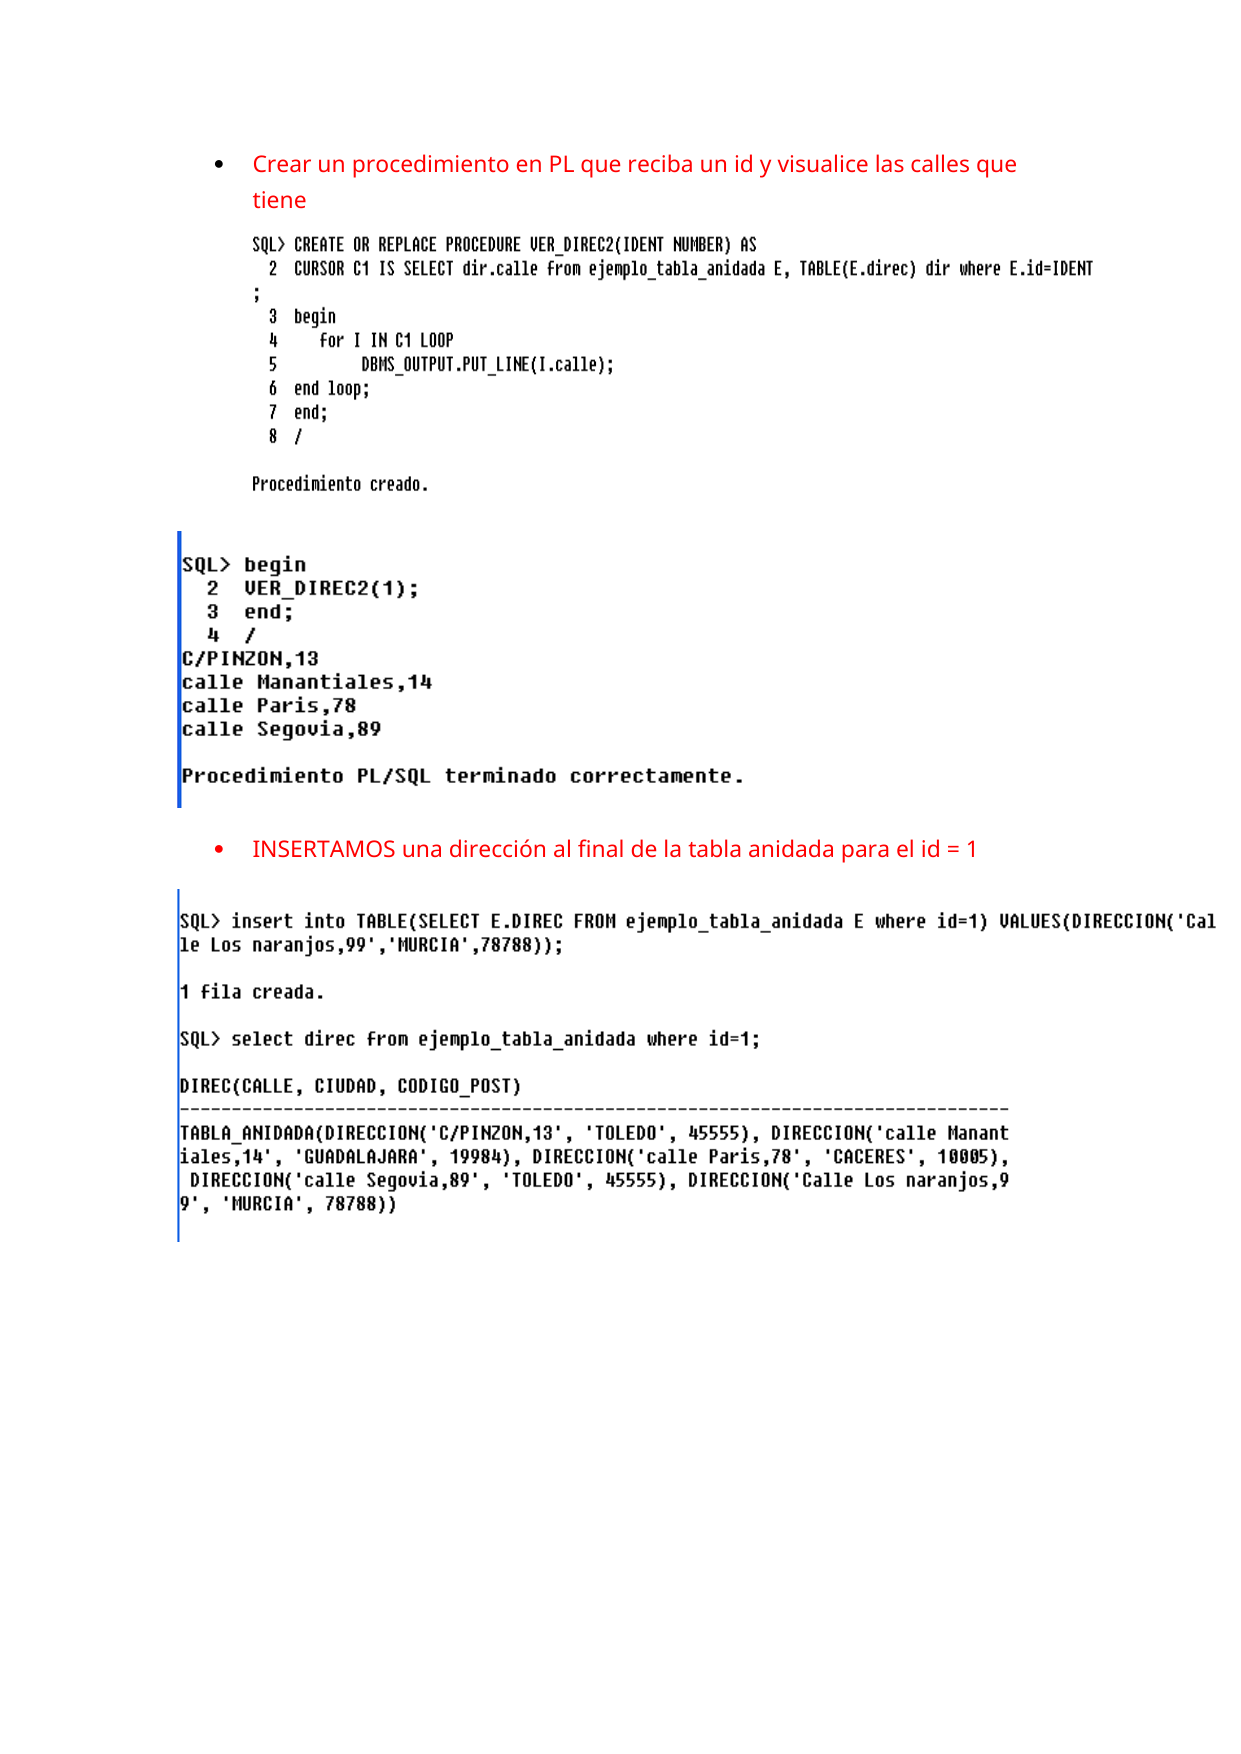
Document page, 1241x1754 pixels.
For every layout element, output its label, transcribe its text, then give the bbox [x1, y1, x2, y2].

picture [177, 889, 1241, 1242]
list Crear un procedimiento en PL que reciba un id y visualice las calles que tiene [215, 148, 1063, 506]
picture [177, 531, 853, 808]
picture [252, 218, 1139, 507]
list INSERTAMOS una dirección al final de la tabla anidada para el id = 1 [215, 833, 1063, 864]
